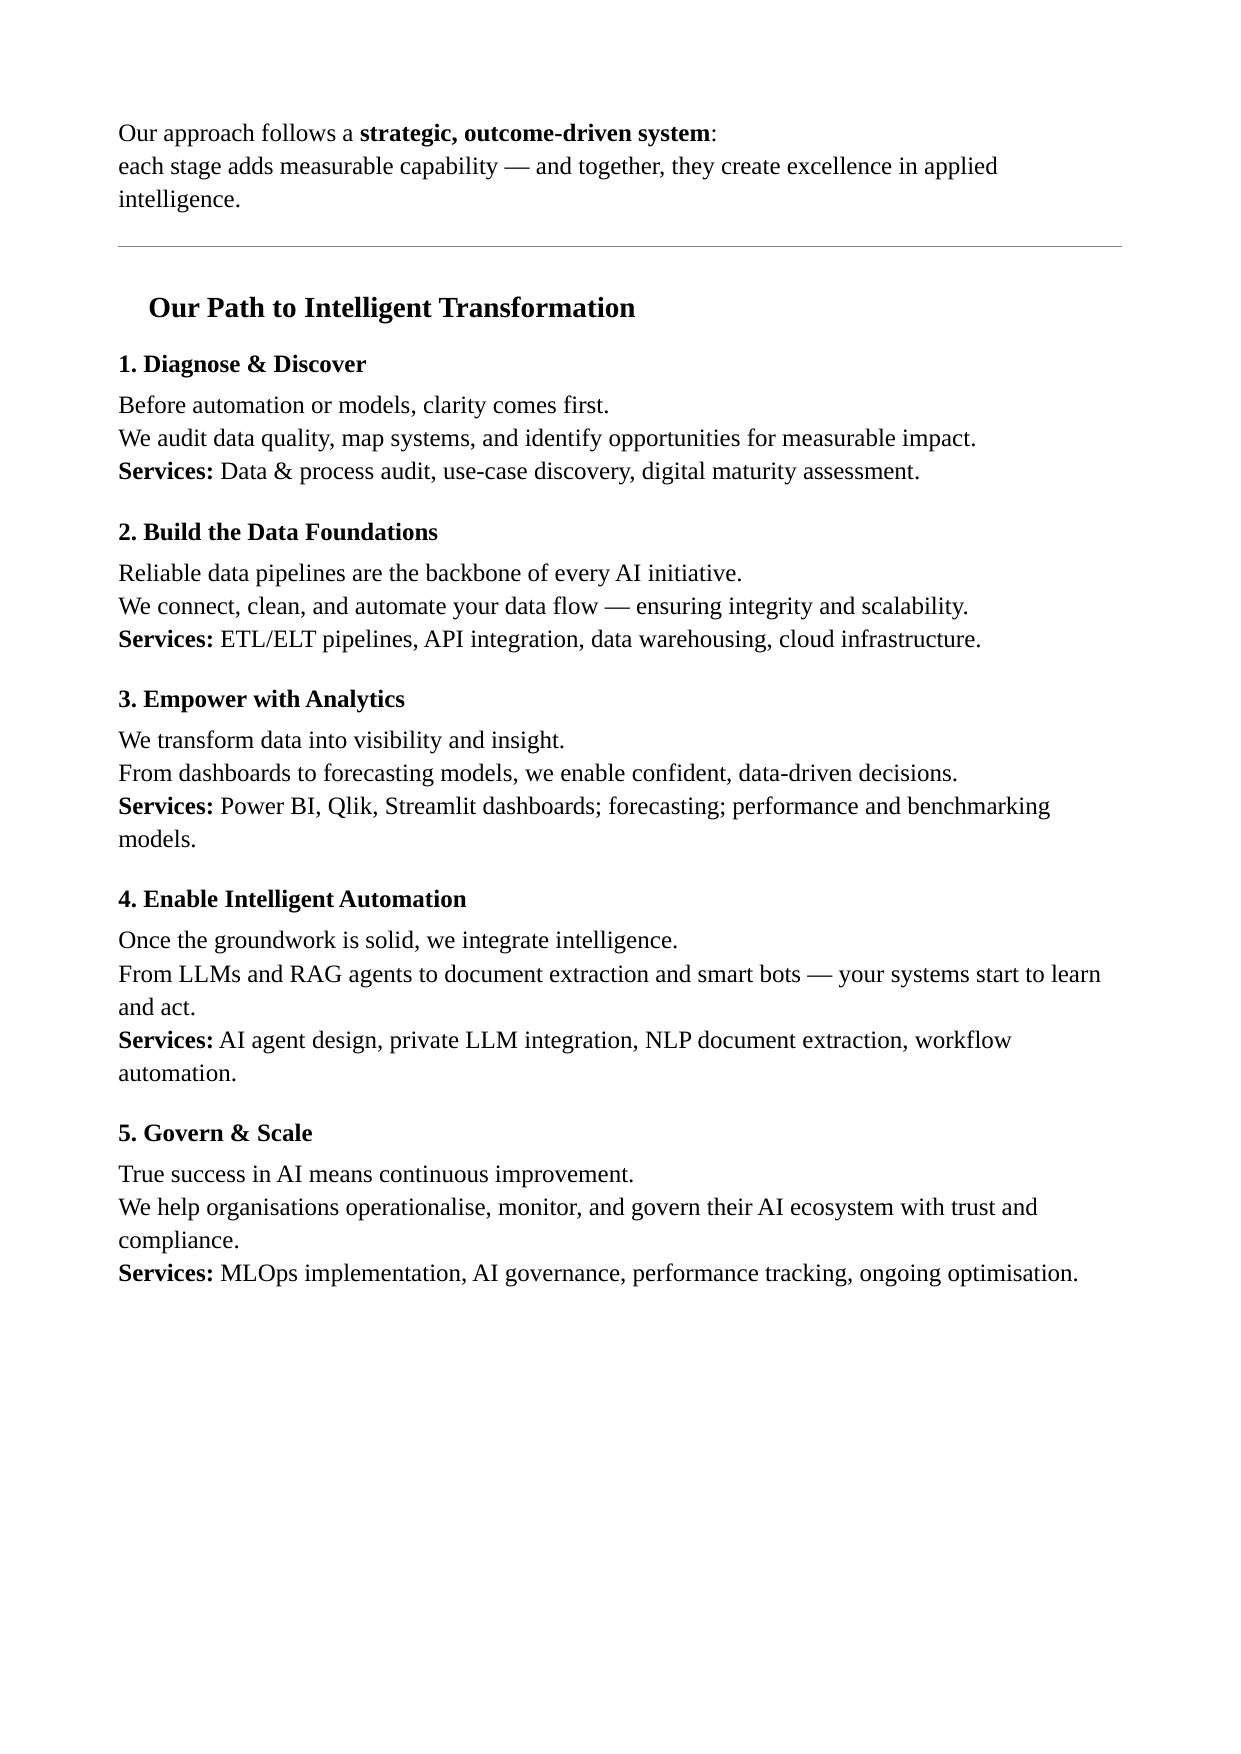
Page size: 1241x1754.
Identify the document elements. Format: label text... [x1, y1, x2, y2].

subtitle 1. Diagnose & Discover [118, 349, 1122, 378]
subtitle 3. Empower with Analytics [118, 684, 1122, 713]
text Reliable data pipelines are the backbone of every AI initiative. We connect, clean, and automate your data flow — ensuring integrity and scalability. Services: ETL/ELT pipelines, API integration, data warehousing, cloud infrastructure. [118, 558, 1122, 653]
subtitle 2. Build the Data Foundations [118, 517, 1122, 545]
text Before automation or models, clarity comes first. We audit data quality, map systems, and identify opportunities for measurable impact. Services: Data & process audit, use-case discovery, digital maturity assessment. [118, 390, 1122, 485]
text Once the groundwork is solid, we integrate intelligence. From LLMs and RAG agents to document extraction and smart bots — your systems start to learn and act. Services: AI agent design, private LLM integration, NLP document extraction, workflow automation. [118, 926, 1122, 1086]
subtitle 🧭 Our Path to Intelligent Transformation [118, 291, 1122, 324]
subtitle 4. Enable Intelligent Automation [118, 884, 1122, 913]
text Our approach follows a strategic, outcome-driven system: each stage adds measurable capability — and together, they create excellence in applied intelligence. [118, 118, 1122, 213]
subtitle 5. Govern & Scale [118, 1118, 1122, 1147]
text We transform data into visibility and insight. From dashboards to forecasting models, we enable confident, data-driven decisions. Services: Power BI, Qlik, Streamlit dashboards; forecasting; performance and benchmarking models. [118, 725, 1122, 853]
text True success in AI means continuous improvement. We help organisations operationalise, monitor, and govern their AI ecosystem with trust and compliance. Services: MLOps implementation, AI governance, performance tracking, ongoing optimisation. [118, 1159, 1122, 1287]
